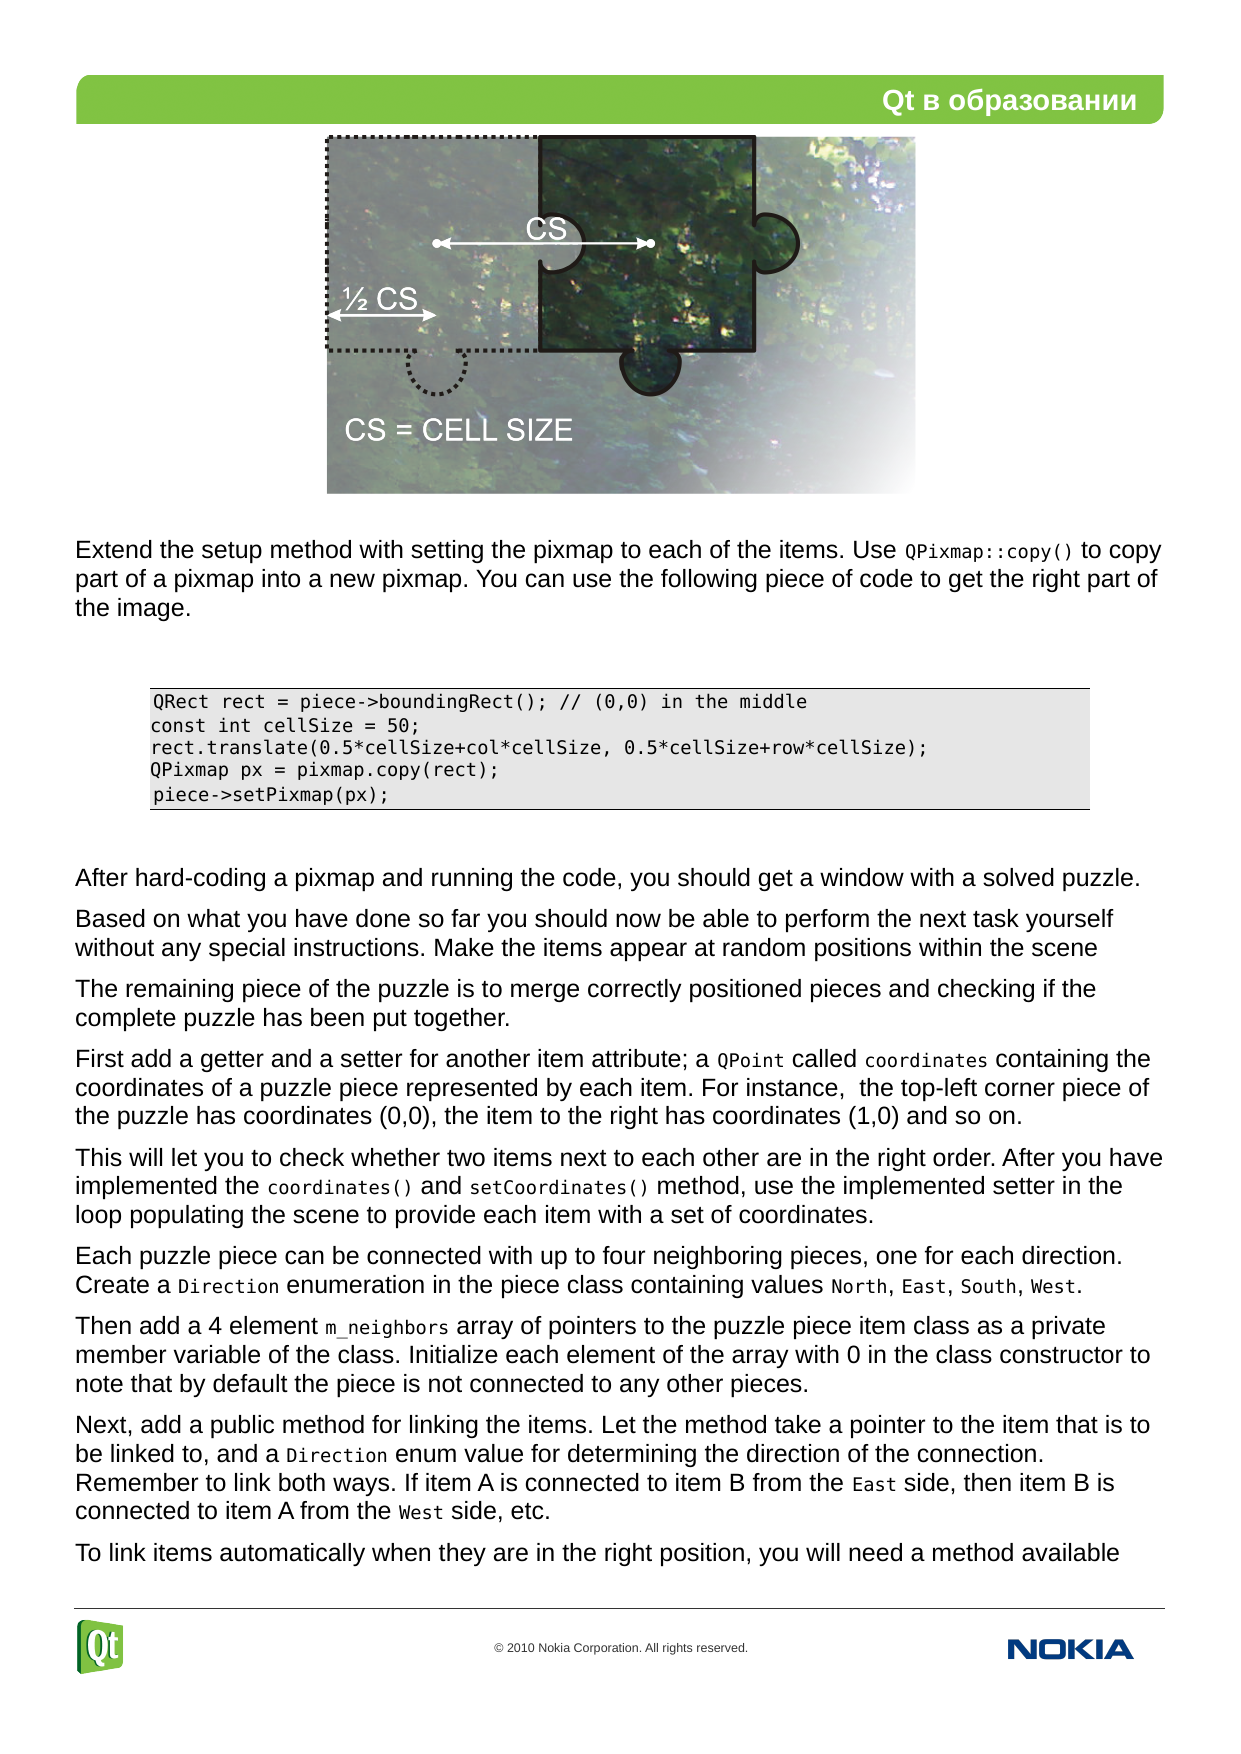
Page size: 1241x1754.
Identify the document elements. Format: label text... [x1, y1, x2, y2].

text Then add a 4 element m_neighbors array of pointers to the puzzle piece item class as a private member variable of the class. Initialize each element of the array with 0 in the class constructor to note that by default the piece is not connected to any other pieces. [75, 1311, 1165, 1397]
text Each puzzle piece can be connected with up to four neighboring pieces, one for each direction. Create a Direction enumeration in the piece class containing values North, East, South, West. [75, 1241, 1165, 1299]
text QPixmap px = pixmap.copy(rect); [150, 759, 1090, 781]
text const int cellSize = 50; [150, 715, 1090, 737]
text After hard-coding a pixmap and running the code, you should get a window with a solved puzzle. [75, 862, 1165, 891]
text This will let you to check whether two items next to each other are in the right order. After you have implemented the coordinates() and setCoordinates() method, use the implemented setter in the loop populating the scene to provide each item with a set of coordinates. [75, 1142, 1165, 1229]
text Based on what you have done so far you should now be able to perform the next task yourself without any special instructions. Make the items appear at random positions within the scene [75, 904, 1165, 961]
text The remaining piece of the puzzle is to merge correctly positioned pieces and checking if the complete puzzle has been put together. [75, 974, 1165, 1031]
text rect.translate(0.5*cellSize+col*cellSize, 0.5*cellSize+row*cellSize); [150, 737, 1090, 759]
text Next, add a public method for linking the items. Let the method take a pointer to the item that is to be linked to, and a Direction enum value for determining the direction of the connection. Remember to link both ways. If item A is connected to item B from the East side, then item B is connected to item A from the West side, etc. [75, 1410, 1165, 1525]
text To link items automatically when they are in the right position, you will need a method available [75, 1537, 1165, 1566]
picture [73, 1615, 127, 1679]
picture [76, 75, 1164, 124]
picture [324, 135, 916, 494]
text Extend the setup method with setting the pixmap to each of the items. Use QPixmap::copy() to copy part of a pixmap into a new pixmap. You can use the following piece of code to get the right part of the image. [75, 535, 1165, 621]
text piece->setPixmap(px); [150, 781, 1090, 809]
text First add a getter and a setter for another item attribute; a QPoint called coordinates containing the coordinates of a puzzle piece represented by each item. For instance, the top-left corner piece of the puzzle has coordinates (0,0), the item to the right has coordinates (1,0) and so on. [75, 1044, 1165, 1130]
text QRect rect = piece->boundingRect(); // (0,0) in the middle [150, 689, 1090, 715]
picture [978, 1610, 1164, 1688]
